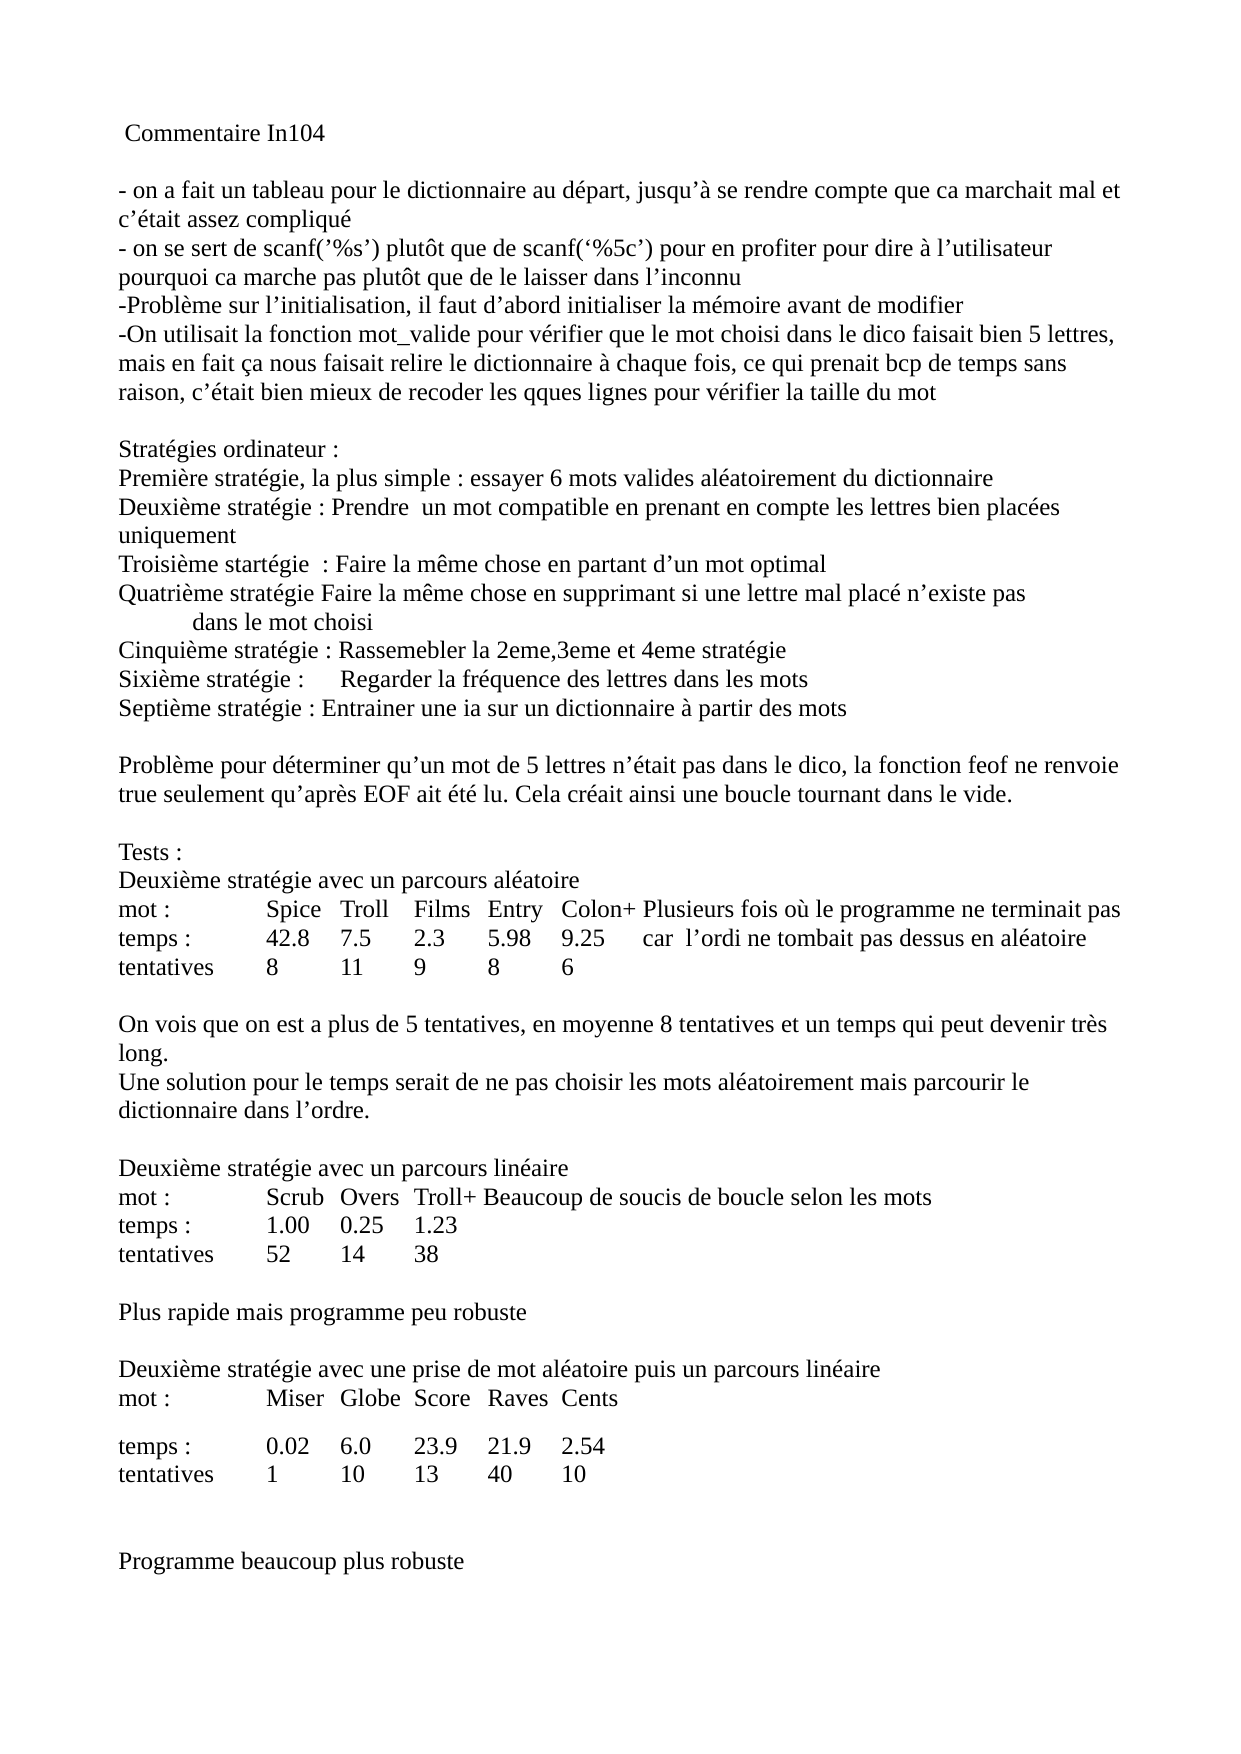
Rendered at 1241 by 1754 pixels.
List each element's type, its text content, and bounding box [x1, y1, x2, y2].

text Deuxième stratégie avec une prise de mot aléatoire puis un parcours linéaire [118, 1354, 1122, 1383]
text tentatives 52 14 38 [118, 1239, 1122, 1268]
text -On utilisait la fonction mot_valide pour vérifier que le mot choisi dans le dico faisait bien 5 lettres, mais en fait ça nous faisait relire le dictionnaire à chaque fois, ce qui prenait bcp de temps sans raison, c’était bien mieux de recoder les qques lignes pour vérifier la taille du mot [118, 319, 1122, 406]
text Deuxième stratégie : Prendre un mot compatible en prenant en compte les lettres bien placées uniquement [118, 492, 1122, 549]
text Sixième stratégie : Regarder la fréquence des lettres dans les mots [118, 664, 1122, 693]
text tentatives 8 11 9 8 6 [118, 952, 1122, 981]
text Quatrième stratégie Faire la même chose en supprimant si une lettre mal placé n’existe pas dans le mot choisi [118, 578, 1122, 636]
text Tests : [118, 837, 1122, 866]
text Septième stratégie : Entrainer une ia sur un dictionnaire à partir des mots [118, 693, 1122, 722]
text temps : 1.00 0.25 1.23 [118, 1211, 1122, 1239]
text -Problème sur l’initialisation, il faut d’abord initialiser la mémoire avant de modifier [118, 291, 1122, 319]
text Première stratégie, la plus simple : essayer 6 mots valides aléatoirement du dictionnaire [118, 463, 1122, 492]
text mot : Scrub Overs Troll+ Beaucoup de soucis de boucle selon les mots [118, 1182, 1122, 1211]
text - on se sert de scanf(’%s’) plutôt que de scanf(‘%5c’) pour en profiter pour dire à l’utilisateur pourquoi ca marche pas plutôt que de le laisser dans l’inconnu [118, 233, 1122, 291]
text On vois que on est a plus de 5 tentatives, en moyenne 8 tentatives et un temps qui peut devenir très long. [118, 1009, 1122, 1067]
text Problème pour déterminer qu’un mot de 5 lettres n’était pas dans le dico, la fonction feof ne renvoie true seulement qu’après EOF ait été lu. Cela créait ainsi une boucle tournant dans le vide. [118, 751, 1122, 808]
text Deuxième stratégie avec un parcours aléatoire [118, 866, 1122, 894]
text Stratégies ordinateur : [118, 434, 1122, 463]
text Troisième startégie : Faire la même chose en partant d’un mot optimal [118, 549, 1122, 578]
text - on a fait un tableau pour le dictionnaire au départ, jusqu’à se rendre compte que ca marchait mal et c’était assez compliqué [118, 176, 1122, 233]
text mot : Spice Troll Films Entry Colon+ Plusieurs fois où le programme ne terminait pas [118, 894, 1122, 923]
text Deuxième stratégie avec un parcours linéaire [118, 1153, 1122, 1182]
text temps : 0.02 6.0 23.9 21.9 2.54 [118, 1431, 1122, 1459]
text Une solution pour le temps serait de ne pas choisir les mots aléatoirement mais parcourir le dictionnaire dans l’ordre. [118, 1067, 1122, 1124]
text Plus rapide mais programme peu robuste [118, 1297, 1122, 1326]
text mot : Miser Globe Score Raves Cents [118, 1383, 1122, 1412]
text tentatives 1 10 13 40 10 [118, 1459, 1122, 1488]
text Cinquième stratégie : Rassemebler la 2eme,3eme et 4eme stratégie [118, 636, 1122, 664]
text temps : 42.8 7.5 2.3 5.98 9.25 car l’ordi ne tombait pas dessus en aléatoire [118, 923, 1122, 952]
text Commentaire In104 [118, 118, 1122, 147]
text Programme beaucoup plus robuste [118, 1546, 1122, 1574]
